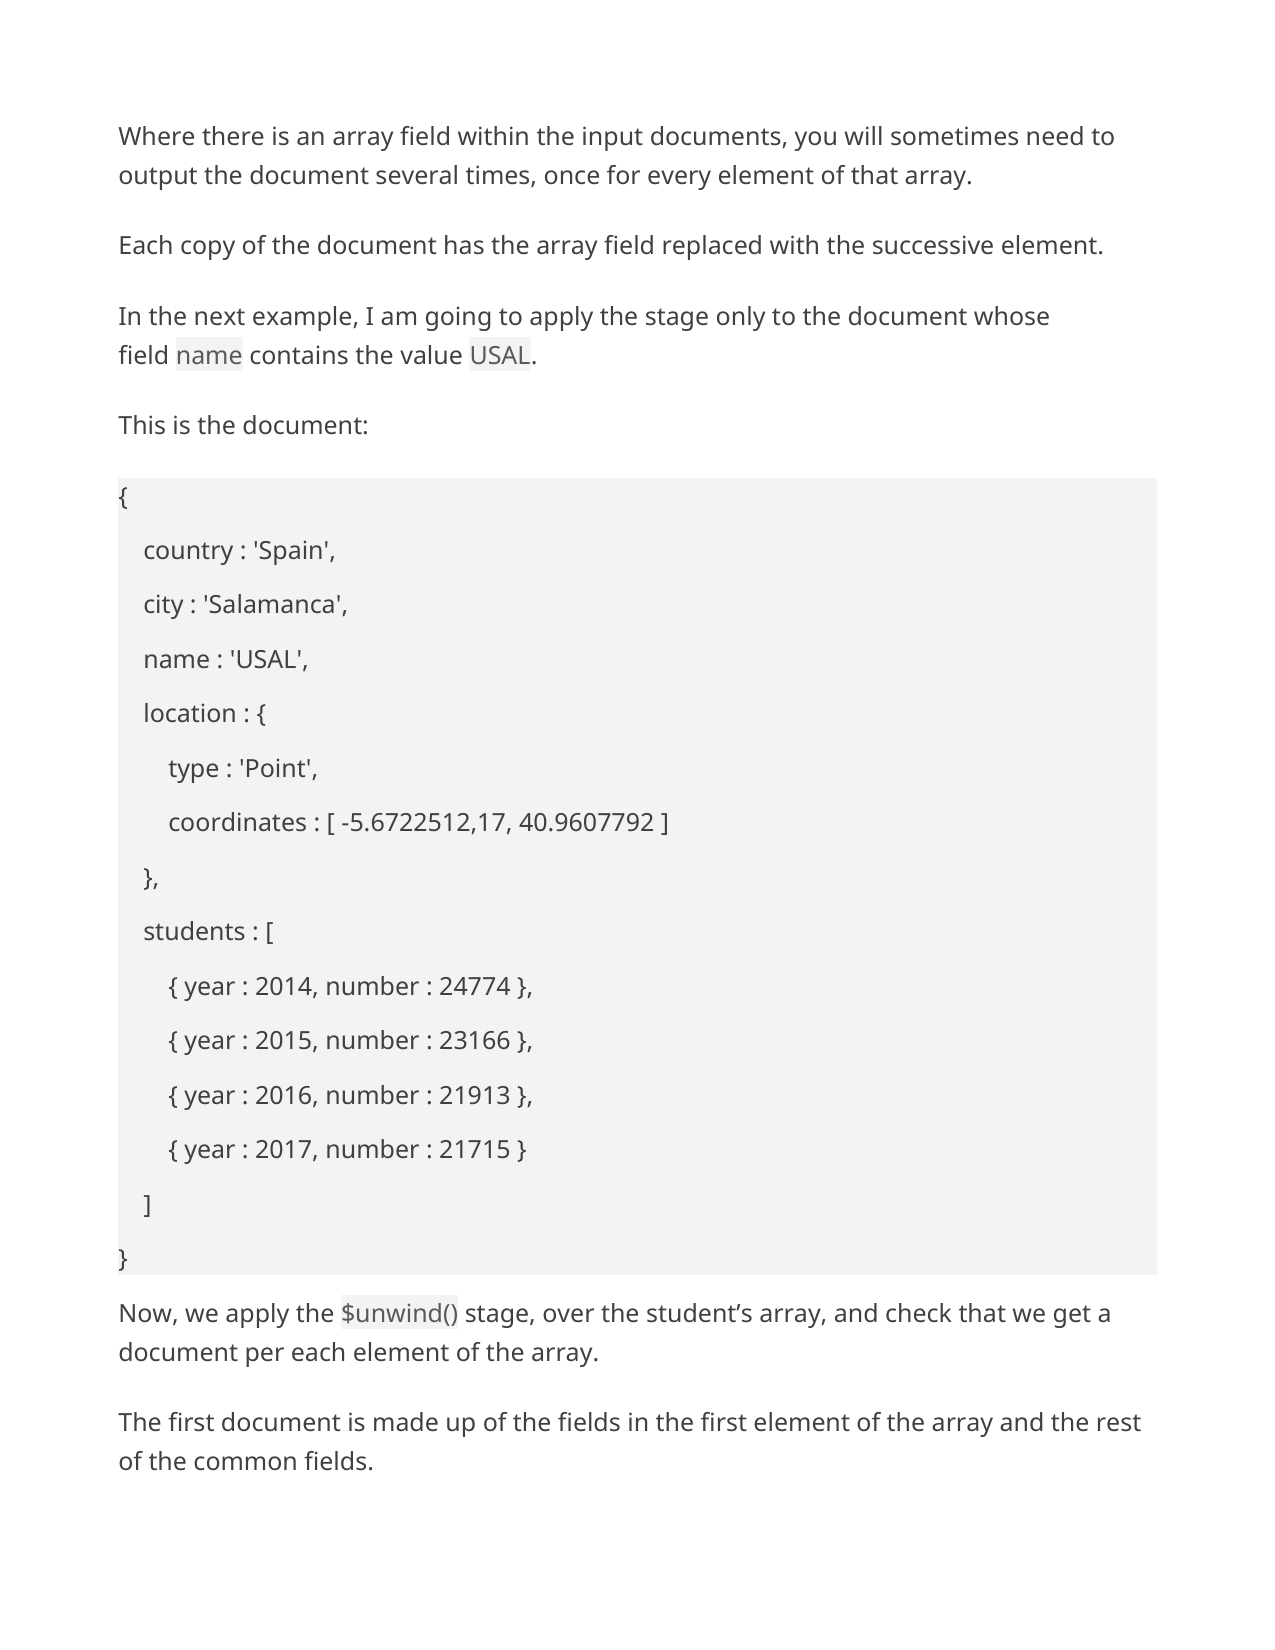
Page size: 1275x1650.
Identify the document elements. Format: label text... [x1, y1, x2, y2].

text { year : 2017, number : 21715 } [118, 1132, 1157, 1166]
text { year : 2016, number : 21913 }, [118, 1077, 1157, 1111]
text In the next example, I am going to apply the stage only to the document whose field name contains the value USAL. [118, 298, 1157, 371]
text name : 'USAL', [118, 642, 1157, 676]
text city : 'Salamanca', [118, 587, 1157, 621]
text location : { [118, 696, 1157, 730]
text } [118, 1241, 1157, 1275]
text coordinates : [ -5.6722512,17, 40.9607792 ] [118, 805, 1157, 839]
text Now, we apply the $unwind() stage, over the student’s array, and check that we get a document per each element of the array. [118, 1295, 1157, 1368]
text country : 'Spain', [118, 533, 1157, 567]
text This is the document: [118, 408, 1157, 442]
text Each copy of the document has the array field replaced with the successive element. [118, 228, 1157, 262]
text students : [ [118, 914, 1157, 948]
text { [118, 478, 1157, 512]
text The first document is made up of the fields in the first element of the array and the rest of the common fields. [118, 1405, 1157, 1478]
text ] [118, 1186, 1157, 1220]
text { year : 2015, number : 23166 }, [118, 1023, 1157, 1057]
text type : 'Point', [118, 751, 1157, 784]
text Where there is an array field within the input documents, you will sometimes need to output the document several times, once for every element of that array. [118, 118, 1157, 191]
text { year : 2014, number : 24774 }, [118, 968, 1157, 1002]
text }, [118, 859, 1157, 893]
